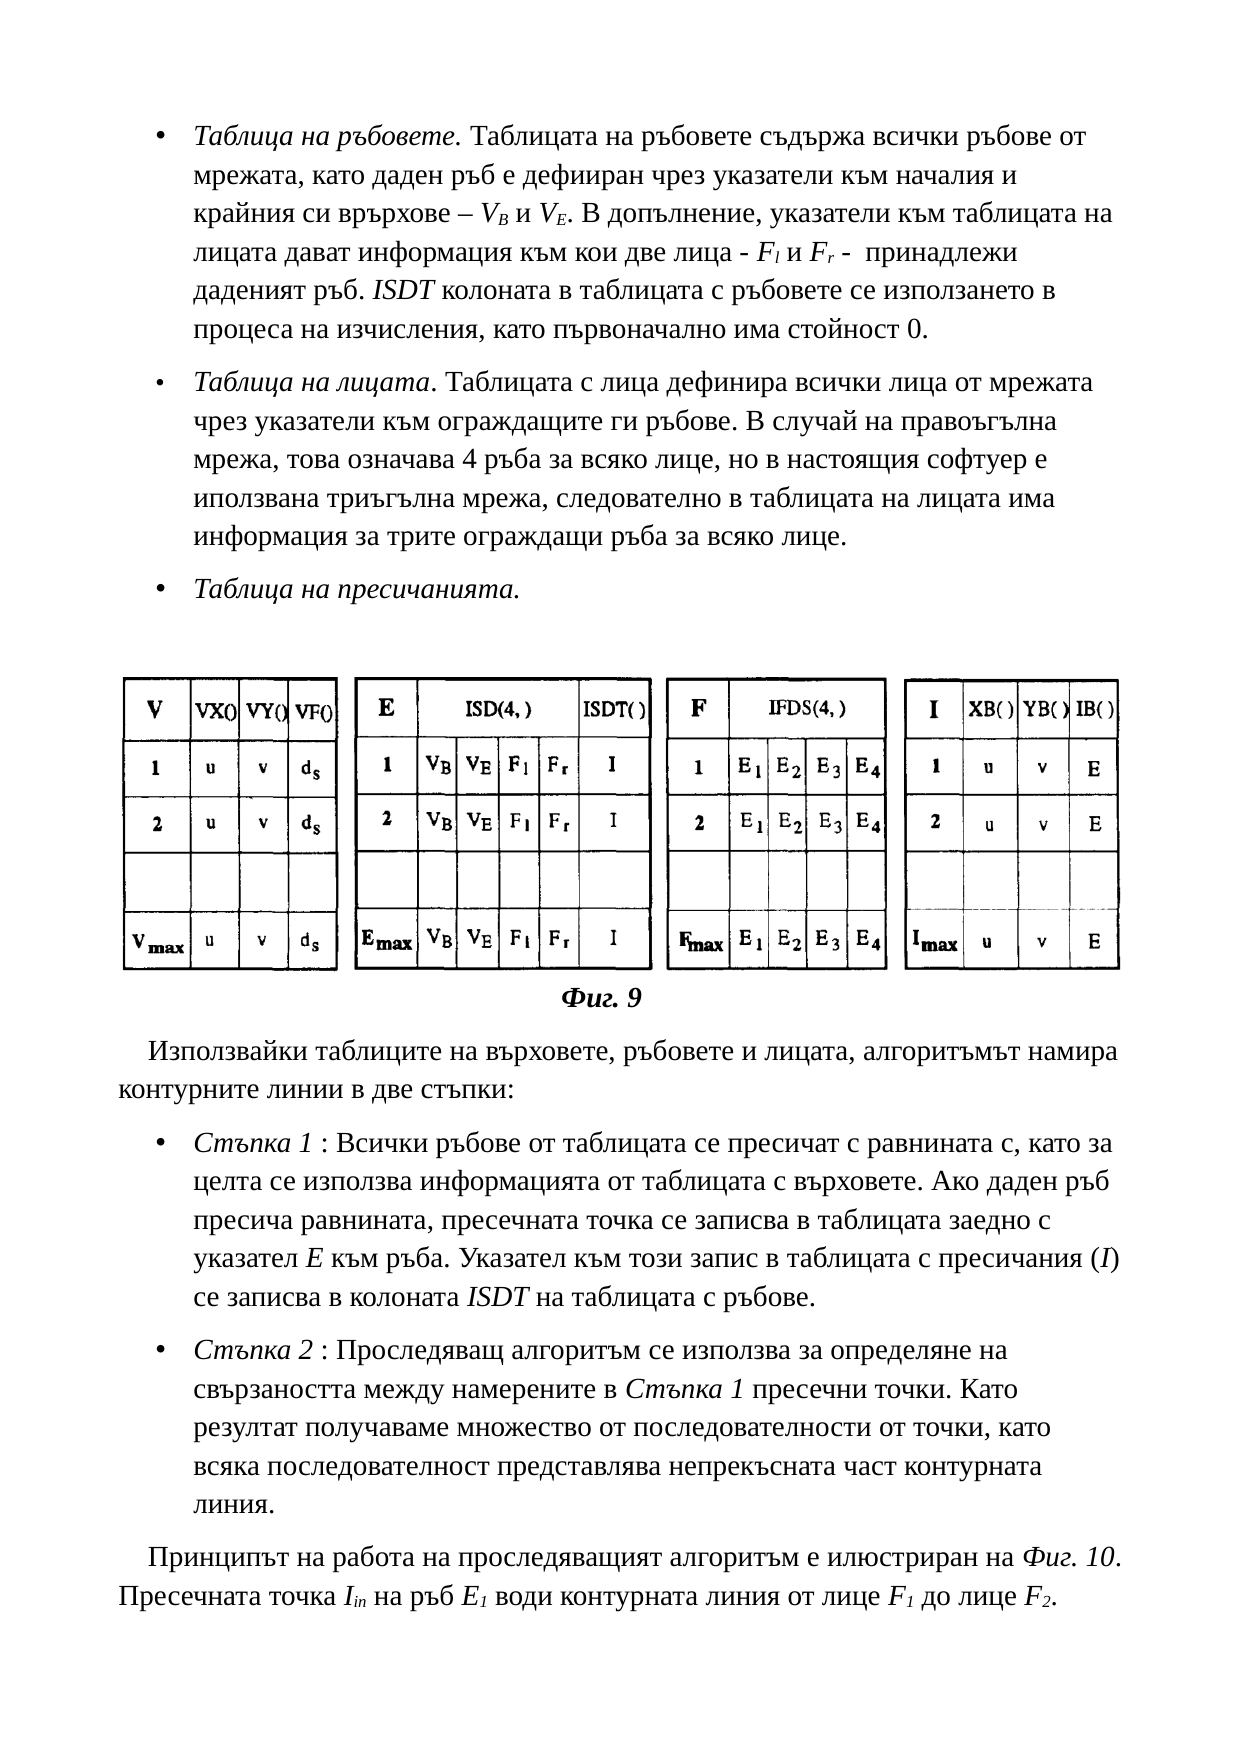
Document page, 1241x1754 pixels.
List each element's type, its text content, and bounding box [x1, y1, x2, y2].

list Стъпка 2 : Проследяващ алгоритъм се използва за определяне на свързаността между намерените в Стъпка 1 пресечни точки. Като резултат получаваме множество от последователности от точки, като всяка последователност представлява непрекъсната част контурната линия. [156, 1332, 1122, 1520]
text Принципът на работа на проследяващият алгоритъм е илюстриран на Фиг. 10. Пресечната точка Iin на ръб Е1 води контурната линия от лице F1 до лице F2. [118, 1539, 1122, 1612]
text Фиг. 9 [118, 975, 1122, 1013]
text Използвайки таблиците на върховете, ръбовете и лицата, алгоритъмът намира контурните линии в две стъпки: [118, 1033, 1122, 1105]
list Таблица на ръбовете. Таблицата на ръбовете съдържа всички ръбове от мрежата, като даден ръб е дефииран чрез указатели към началия и крайния си врърхове – VB и VE. В допълнение, указатели към таблицата на лицата дават информация към кои две лица - Fl и Fr - принадлежи даденият ръб. ISDT колоната в таблицата с ръбовете се използането в процеса на изчисления, като първоначално има стойност 0. [156, 118, 1122, 344]
list Таблица на пресичанията. [156, 571, 1122, 605]
picture [118, 677, 1123, 975]
list Таблица на лицата. Таблицата с лица дефинира всички лица от мрежата чрез указатели към ограждащите ги ръбове. В случай на правоъгълна мрежа, това означава 4 ръба за всяко лице, но в настоящия софтуер е иползвана триъгълна мрежа, следователно в таблицата на лицата има информация за трите ограждащи ръба за всяко лице. [156, 364, 1122, 552]
list Стъпка 1 : Всички ръбове от таблицата се пресичат с равнината c, като за целта се използва информацията от таблицата с върховете. Ако даден ръб пресича равнината, пресечната точка се записва в таблицата заедно с указател Е към ръба. Указател към този запис в таблицата с пресичания (I) се записва в колоната ISDT на таблицата с ръбове. [156, 1125, 1122, 1313]
